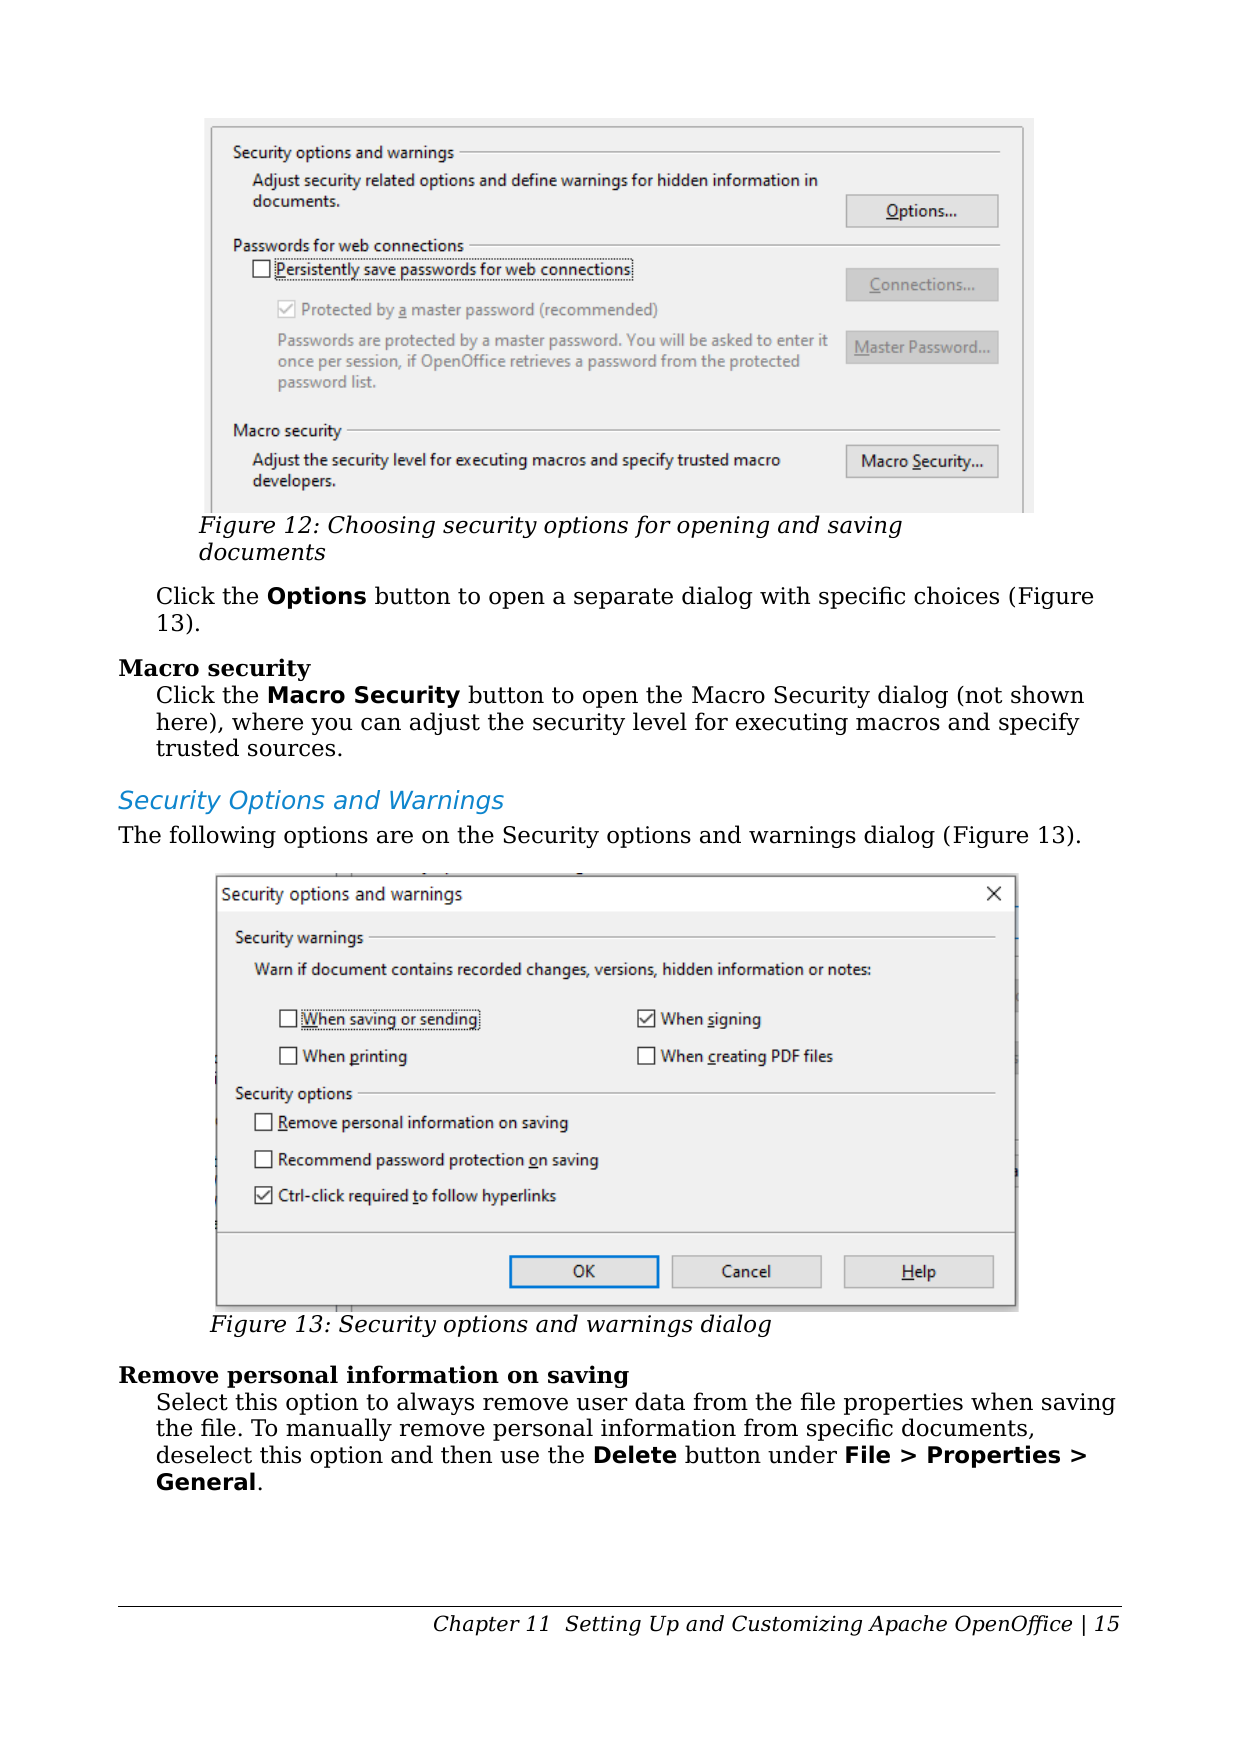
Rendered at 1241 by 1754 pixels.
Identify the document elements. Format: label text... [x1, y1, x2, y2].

text Figure 12: Choosing security options for opening and saving documents [199, 118, 1034, 566]
subtitle Security Options and Warnings [118, 786, 1122, 816]
picture [215, 873, 1019, 1312]
text Macro security [118, 655, 1122, 682]
picture [204, 118, 1034, 513]
text Click the Options button to open a separate dialog with specific choices (Figure 13). [156, 583, 1122, 637]
text Figure 13: Security options and warnings dialog [210, 874, 1023, 1338]
text Click the Macro Security button to open the Macro Security dialog (not shown here), where you can adjust the security level for executing macros and specify trusted sources. [156, 682, 1122, 762]
text Remove personal information on saving [118, 1362, 1122, 1389]
text Select this option to always remove user data from the file properties when saving the file. To manually remove personal information from specific documents, deselect this option and then use the Delete button under File > Properties > General. [156, 1389, 1122, 1496]
text The following options are on the Security options and warnings dialog (Figure 13). [118, 822, 1122, 849]
